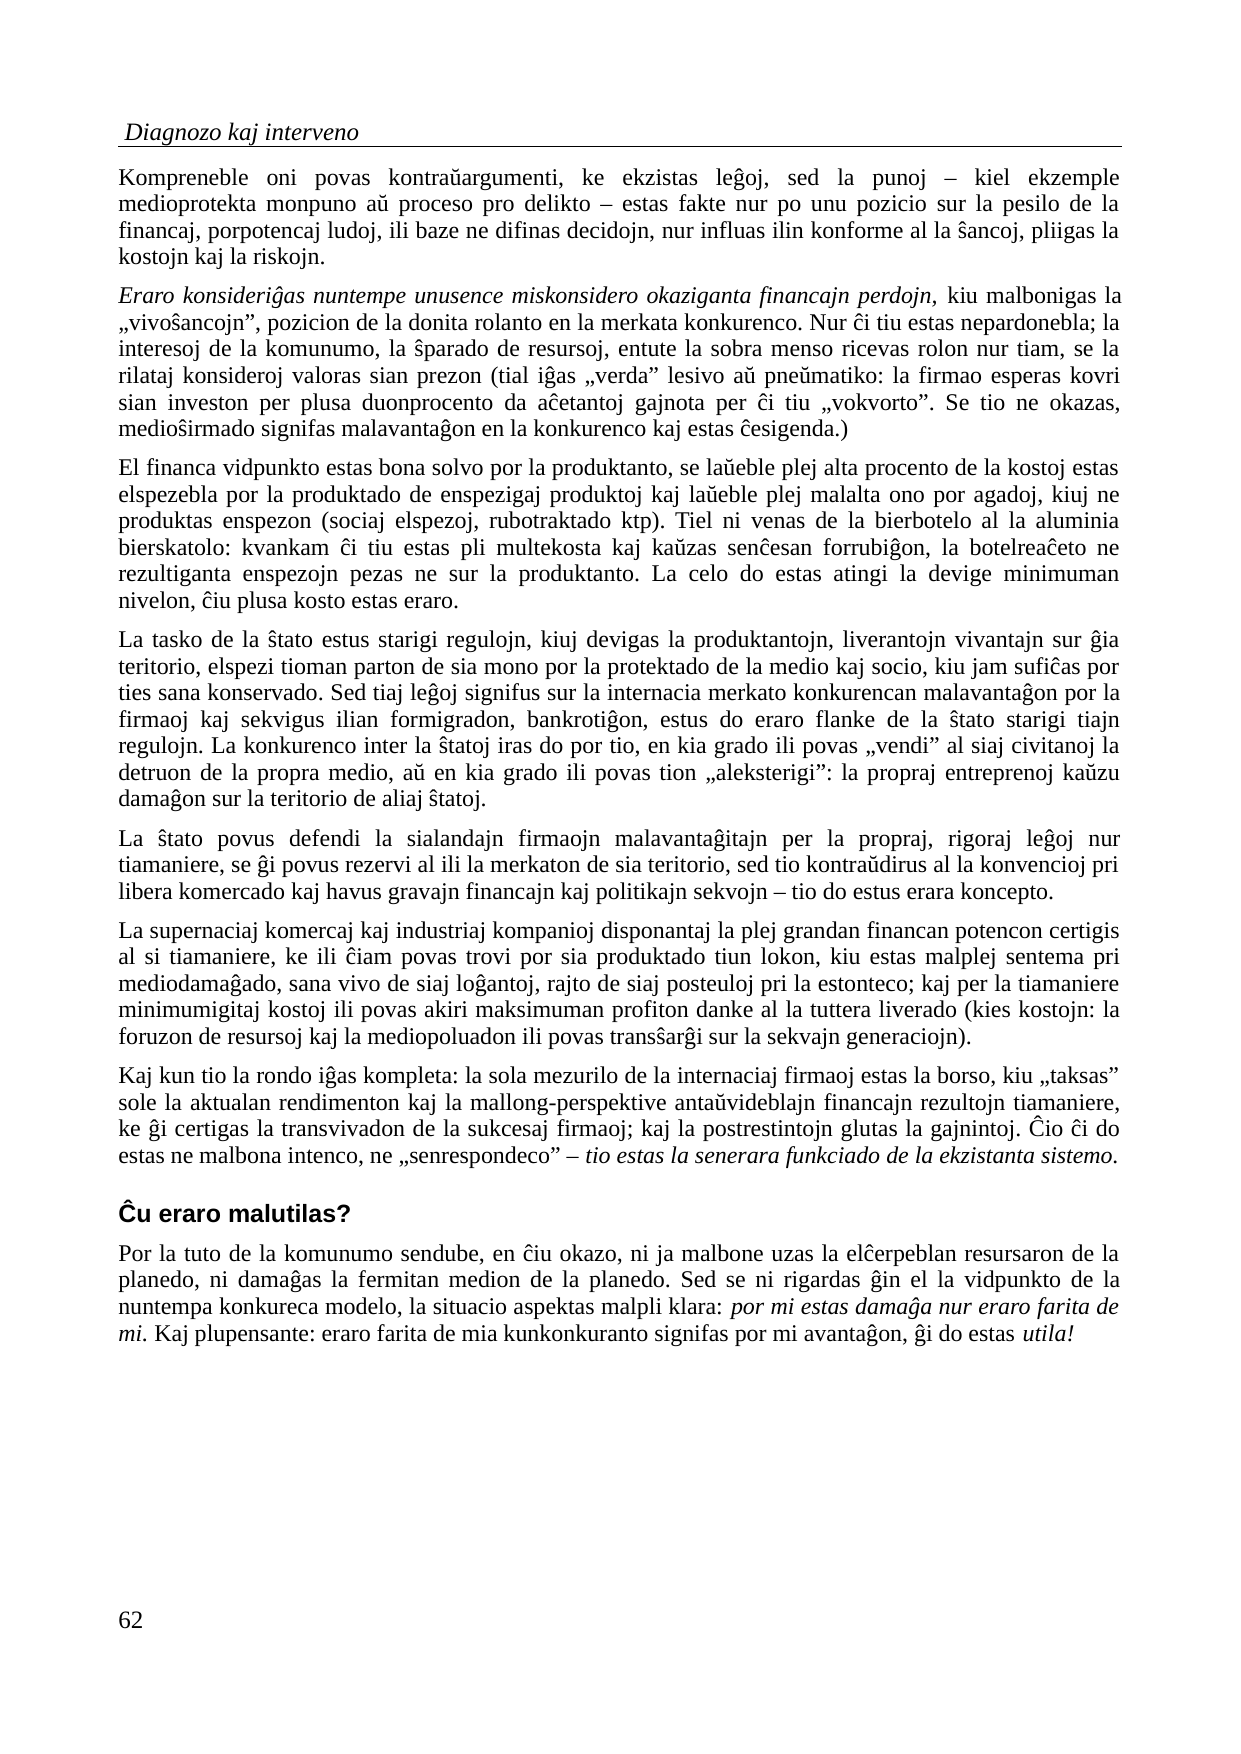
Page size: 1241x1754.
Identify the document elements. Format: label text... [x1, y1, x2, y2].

text El financa vidpunkto estas bona solvo por la produktanto, se laŭeble plej alta procento de la kostoj estas elspezebla por la produktado de enspezigaj produktoj kaj laŭeble plej malalta ono por agadoj, kiuj ne produktas enspezon (sociaj elspezoj, rubotraktado ktp). Tiel ni venas de la bierbotelo al la aluminia bierskatolo: kvankam ĉi tiu estas pli multekosta kaj kaŭzas senĉesan forrubiĝon, la botelreaĉeto ne rezultiganta enspezojn pezas ne sur la produktanto. La celo do estas atingi la devige minimuman nivelon, ĉiu plusa kosto estas eraro. [118, 454, 1122, 614]
text Kompreneble oni povas kontraŭargumenti, ke ekzistas leĝoj, sed la punoj – kiel ekzemple medioprotekta monpuno aŭ proceso pro delikto – estas fakte nur po unu pozicio sur la pesilo de la financaj, porpotencaj ludoj, ili baze ne difinas decidojn, nur influas ilin konforme al la ŝancoj, pliigas la kostojn kaj la riskojn. [118, 164, 1122, 270]
text Por la tuto de la komunumo sendube, en ĉiu okazo, ni ja malbone uzas la elĉerpeblan resursaron de la planedo, ni damaĝas la fermitan medion de la planedo. Sed se ni rigardas ĝin el la vidpunkto de la nuntempa konkureca modelo, la situacio aspektas malpli klara: por mi estas damaĝa nur eraro farita de mi. Kaj plupensante: eraro farita de mia kunkonkuranto signifas por mi avantaĝon, ĝi do estas utila! [118, 1240, 1122, 1346]
text La supernaciaj komercaj kaj industriaj kompanioj disponantaj la plej grandan financan potencon certigis al si tiamaniere, ke ili ĉiam povas trovi por sia produktado tiun lokon, kiu estas malplej sentema pri mediodamaĝado, sana vivo de siaj loĝantoj, rajto de siaj posteuloj pri la estonteco; kaj per la tiamaniere minimumigitaj kostoj ili povas akiri maksimuman profiton danke al la tuttera liverado (kies kostojn: la foruzon de resursoj kaj la mediopoluadon ili povas transŝarĝi sur la sekvajn generaciojn). [118, 917, 1122, 1049]
text Eraro konsideriĝas nuntempe unusence miskonsidero okaziganta financajn perdojn, kiu malbonigas la „vivoŝancojn”, pozicion de la donita rolanto en la merkata konkurenco. Nur ĉi tiu estas nepardonebla; la interesoj de la komunumo, la ŝparado de resursoj, entute la sobra menso ricevas rolon nur tiam, se la rilataj konsideroj valoras sian prezon (tial iĝas „verda” lesivo aŭ pneŭmatiko: la firmao esperas kovri sian investon per plusa duonprocento da aĉetantoj gajnota per ĉi tiu „vokvorto”. Se tio ne okazas, medioŝirmado signifas malavantaĝon en la konkurenco kaj estas ĉesigenda.) [118, 282, 1122, 442]
text Kaj kun tio la rondo iĝas kompleta: la sola mezurilo de la internaciaj firmaoj estas la borso, kiu „taksas” sole la aktualan rendimenton kaj la mallong-perspektive antaŭvideblajn financajn rezultojn tiamaniere, ke ĝi certigas la transvivadon de la sukcesaj firmaoj; kaj la postrestintojn glutas la gajnintoj. Ĉio ĉi do estas ne malbona intenco, ne „senrespondeco” – tio estas la senerara funkciado de la ekzistanta sistemo. [118, 1062, 1122, 1168]
subtitle Ĉu eraro malutilas? [118, 1200, 1122, 1228]
text La tasko de la ŝtato estus starigi regulojn, kiuj devigas la produktantojn, liverantojn vivantajn sur ĝia teritorio, elspezi tioman parton de sia mono por la protektado de la medio kaj socio, kiu jam sufiĉas por ties sana konservado. Sed tiaj leĝoj signifus sur la internacia merkato konkurencan malavantaĝon por la firmaoj kaj sekvigus ilian formigradon, bankrotiĝon, estus do eraro flanke de la ŝtato starigi tiajn regulojn. La konkurenco inter la ŝtatoj iras do por tio, en kia grado ili povas „vendi” al siaj civitanoj la detruon de la propra medio, aŭ en kia grado ili povas tion „aleksterigi”: la propraj entreprenoj kaŭzu damaĝon sur la teritorio de aliaj ŝtatoj. [118, 626, 1122, 812]
text La ŝtato povus defendi la sialandajn firmaojn malavantaĝitajn per la propraj, rigoraj leĝoj nur tiamaniere, se ĝi povus rezervi al ili la merkaton de sia teritorio, sed tio kontraŭdirus al la konvencioj pri libera komercado kaj havus gravajn financajn kaj politikajn sekvojn – tio do estus erara koncepto. [118, 824, 1122, 904]
